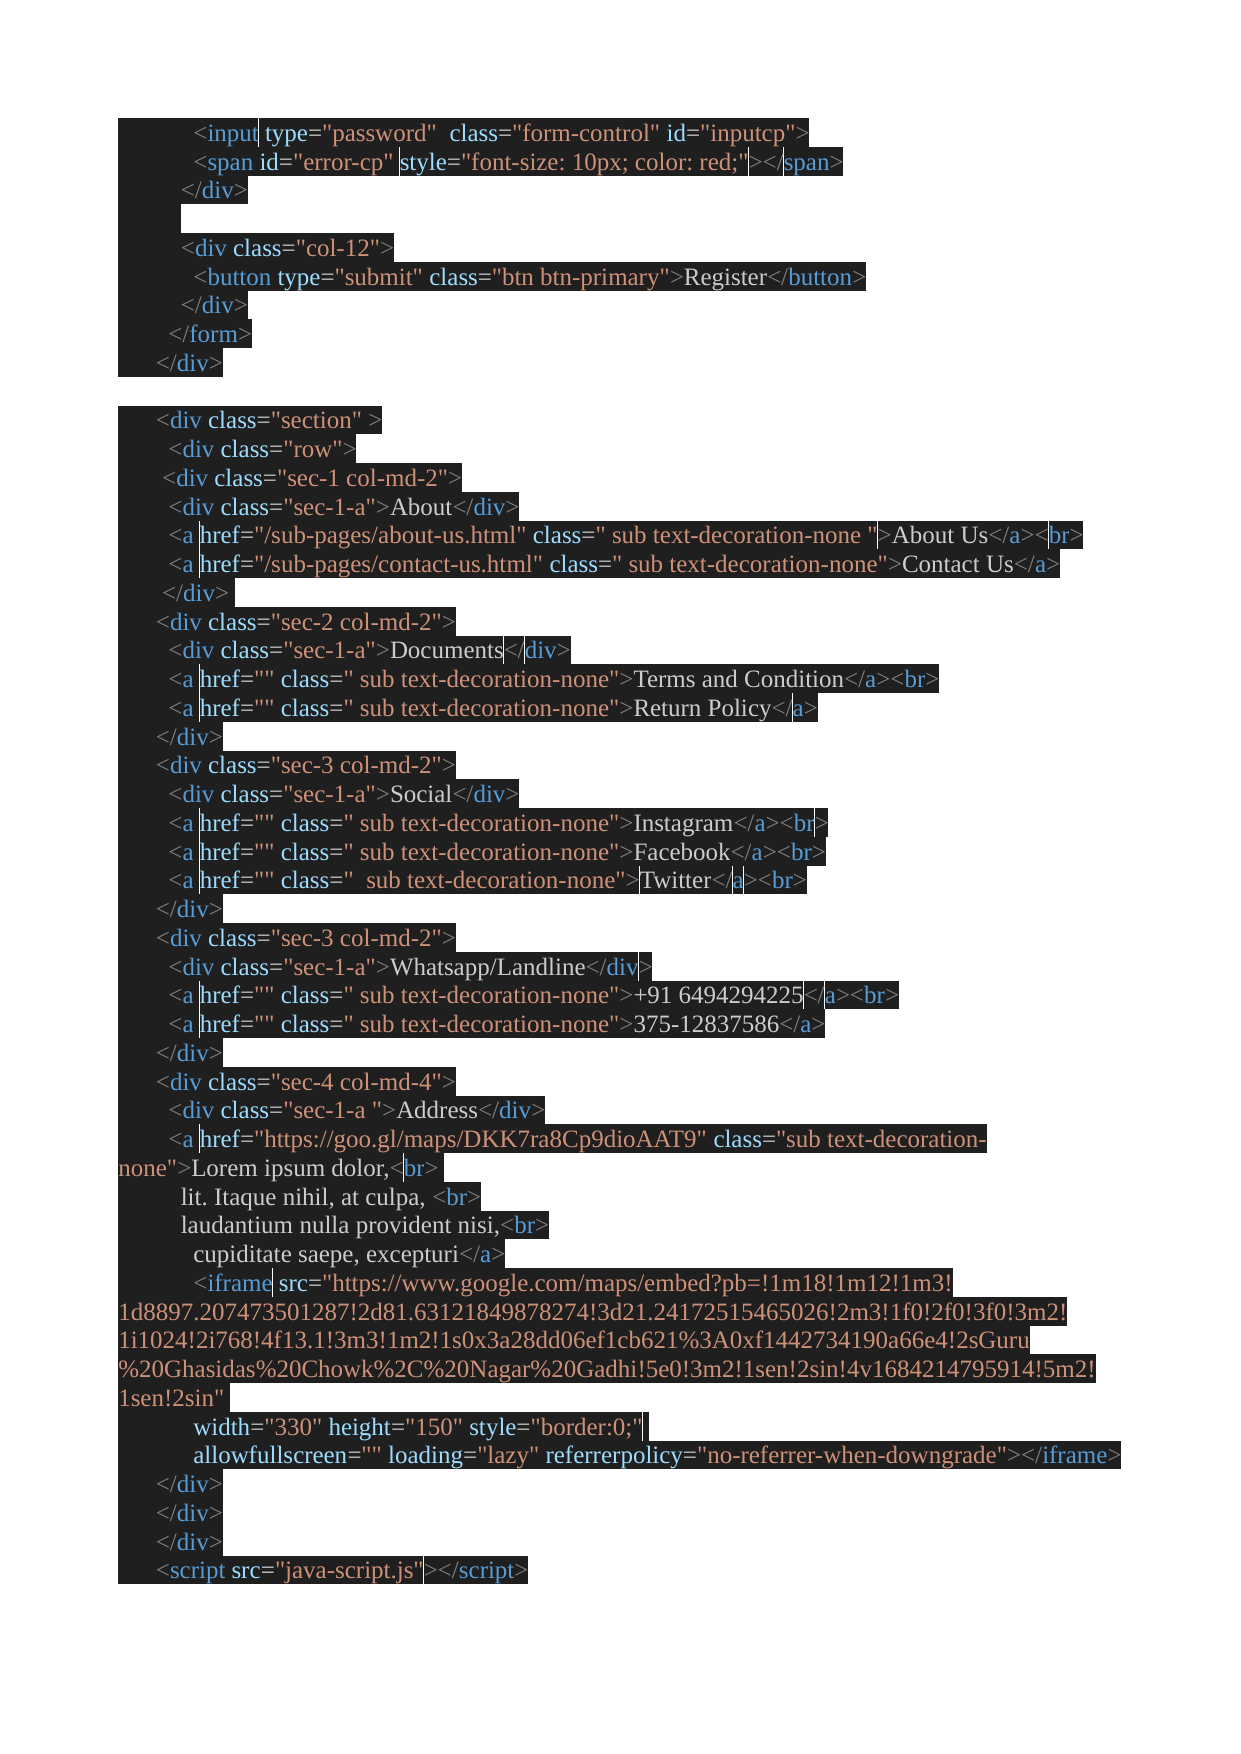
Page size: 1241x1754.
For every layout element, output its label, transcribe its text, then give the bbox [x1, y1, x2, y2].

text </div> [118, 1469, 1122, 1498]
text </div> [118, 1527, 1122, 1556]
text cupiditate saepe, excepturi</a> [118, 1239, 1122, 1268]
text <a href="" class=" sub text-decoration-none">Terms and Condition</a><br> [118, 664, 1122, 693]
text laudantium nulla provident nisi,<br> [118, 1211, 1122, 1239]
text <div class="sec-1 col-md-2"> [118, 463, 1122, 492]
text <input type="password" class="form-control" id="inputcp"> [118, 118, 1122, 147]
text <div class="col-12"> [118, 233, 1122, 262]
text </div> [118, 1038, 1122, 1067]
text <div class="sec-2 col-md-2"> [118, 607, 1122, 636]
text </div> [118, 1498, 1122, 1527]
text </form> [118, 319, 1122, 348]
text lit. Itaque nihil, at culpa, <br> [118, 1182, 1122, 1211]
text </div> [118, 894, 1122, 923]
text <a href="/sub-pages/about-us.html" class=" sub text-decoration-none ">About Us</a><br> [118, 521, 1122, 549]
text <div class="sec-3 col-md-2"> [118, 923, 1122, 952]
text <a href="" class=" sub text-decoration-none">Instagram</a><br> [118, 808, 1122, 837]
text <a href="/sub-pages/contact-us.html" class=" sub text-decoration-none">Contact Us</a> [118, 549, 1122, 578]
text <a href="" class=" sub text-decoration-none">Twitter</a><br> [118, 866, 1122, 894]
text <a href="" class=" sub text-decoration-none">Facebook</a><br> [118, 837, 1122, 866]
text <div class="sec-3 col-md-2"> [118, 751, 1122, 779]
text <a href="" class=" sub text-decoration-none">Return Policy</a> [118, 693, 1122, 722]
text </div> [118, 348, 1122, 377]
text <span id="error-cp" style="font-size: 10px; color: red;"></span> [118, 147, 1122, 176]
text </div> [118, 722, 1122, 751]
text allowfullscreen="" loading="lazy" referrerpolicy="no-referrer-when-downgrade"></iframe> [118, 1441, 1122, 1469]
text <script src="java-script.js"></script> [118, 1556, 1122, 1584]
text </div> [118, 291, 1122, 319]
text <iframe src="https://www.google.com/maps/embed?pb=!1m18!1m12!1m3!1d8897.207473501287!2d81.63121849878274!3d21.24172515465026!2m3!1f0!2f0!3f0!3m2!1i1024!2i768!4f13.1!3m3!1m2!1s0x3a28dd06ef1cb621%3A0xf1442734190a66e4!2sGuru%20Ghasidas%20Chowk%2C%20Nagar%20Gadhi!5e0!3m2!1sen!2sin!4v1684214795914!5m2!1sen!2sin" [118, 1268, 1122, 1412]
text <div class="sec-1-a ">Address</div> [118, 1096, 1122, 1124]
text <div class="sec-1-a">About</div> [118, 492, 1122, 521]
text <a href="https://goo.gl/maps/DKK7ra8Cp9dioAAT9" class="sub text-decoration-none">Lorem ipsum dolor,<br> [118, 1124, 1122, 1182]
text <div class="row"> [118, 434, 1122, 463]
text <div class="sec-1-a">Documents</div> [118, 636, 1122, 664]
text <div class="sec-1-a">Whatsapp/Landline</div> [118, 952, 1122, 981]
text <div class="section" > [118, 406, 1122, 434]
text width="330" height="150" style="border:0;" [118, 1412, 1122, 1441]
text </div> [118, 578, 1122, 607]
text <a href="" class=" sub text-decoration-none">375-12837586</a> [118, 1009, 1122, 1038]
text <div class="sec-4 col-md-4"> [118, 1067, 1122, 1096]
text <button type="submit" class="btn btn-primary">Register</button> [118, 262, 1122, 291]
text </div> [118, 176, 1122, 204]
text <div class="sec-1-a">Social</div> [118, 779, 1122, 808]
text <a href="" class=" sub text-decoration-none">+91 6494294225</a><br> [118, 981, 1122, 1009]
